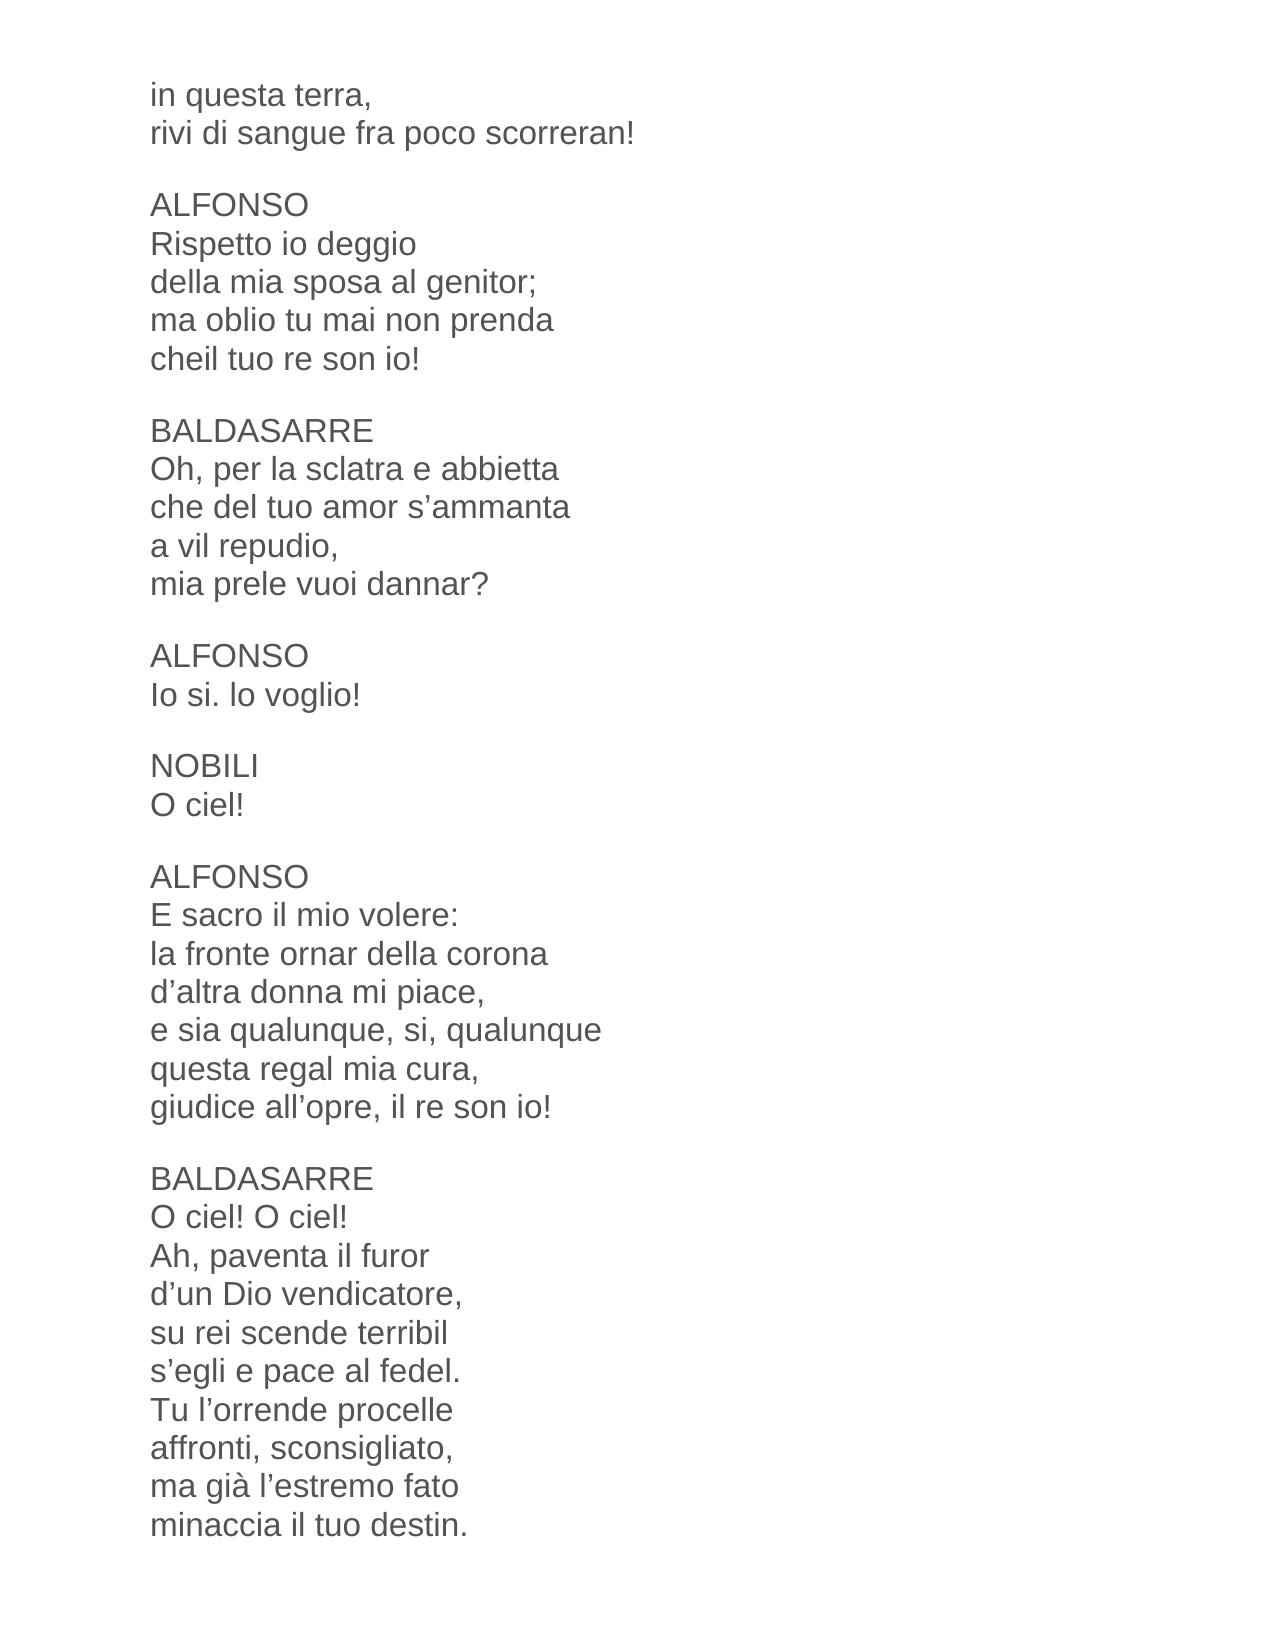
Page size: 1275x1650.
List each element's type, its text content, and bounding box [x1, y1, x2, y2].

text ALFONSO Rispetto io deggio della mia sposa al genitor; ma oblio tu mai non prenda cheil tuo re son io! [150, 185, 1125, 377]
text ALFONSO Io si. lo voglio! [150, 636, 1125, 713]
text ALFONSO E sacro il mio volere: la fronte ornar della corona d’altra donna mi piace, e sia qualunque, si, qualunque questa regal mia cura, giudice all’opre, il re son io! [150, 857, 1125, 1126]
text BALDASARRE O ciel! O ciel! Ah, paventa il furor d’un Dio vendicatore, su rei scende terribil s’egli e pace al fedel. Tu l’orrende procelle affronti, sconsigliato, ma già l’estremo fato minaccia il tuo destin. [150, 1159, 1125, 1543]
text in questa terra, rivi di sangue fra poco scorreran! [150, 75, 1125, 152]
text BALDASARRE Oh, per la sclatra e abbietta che del tuo amor s’ammanta a vil repudio, mia prele vuoi dannar? [150, 411, 1125, 603]
text NOBILI O ciel! [150, 746, 1125, 823]
